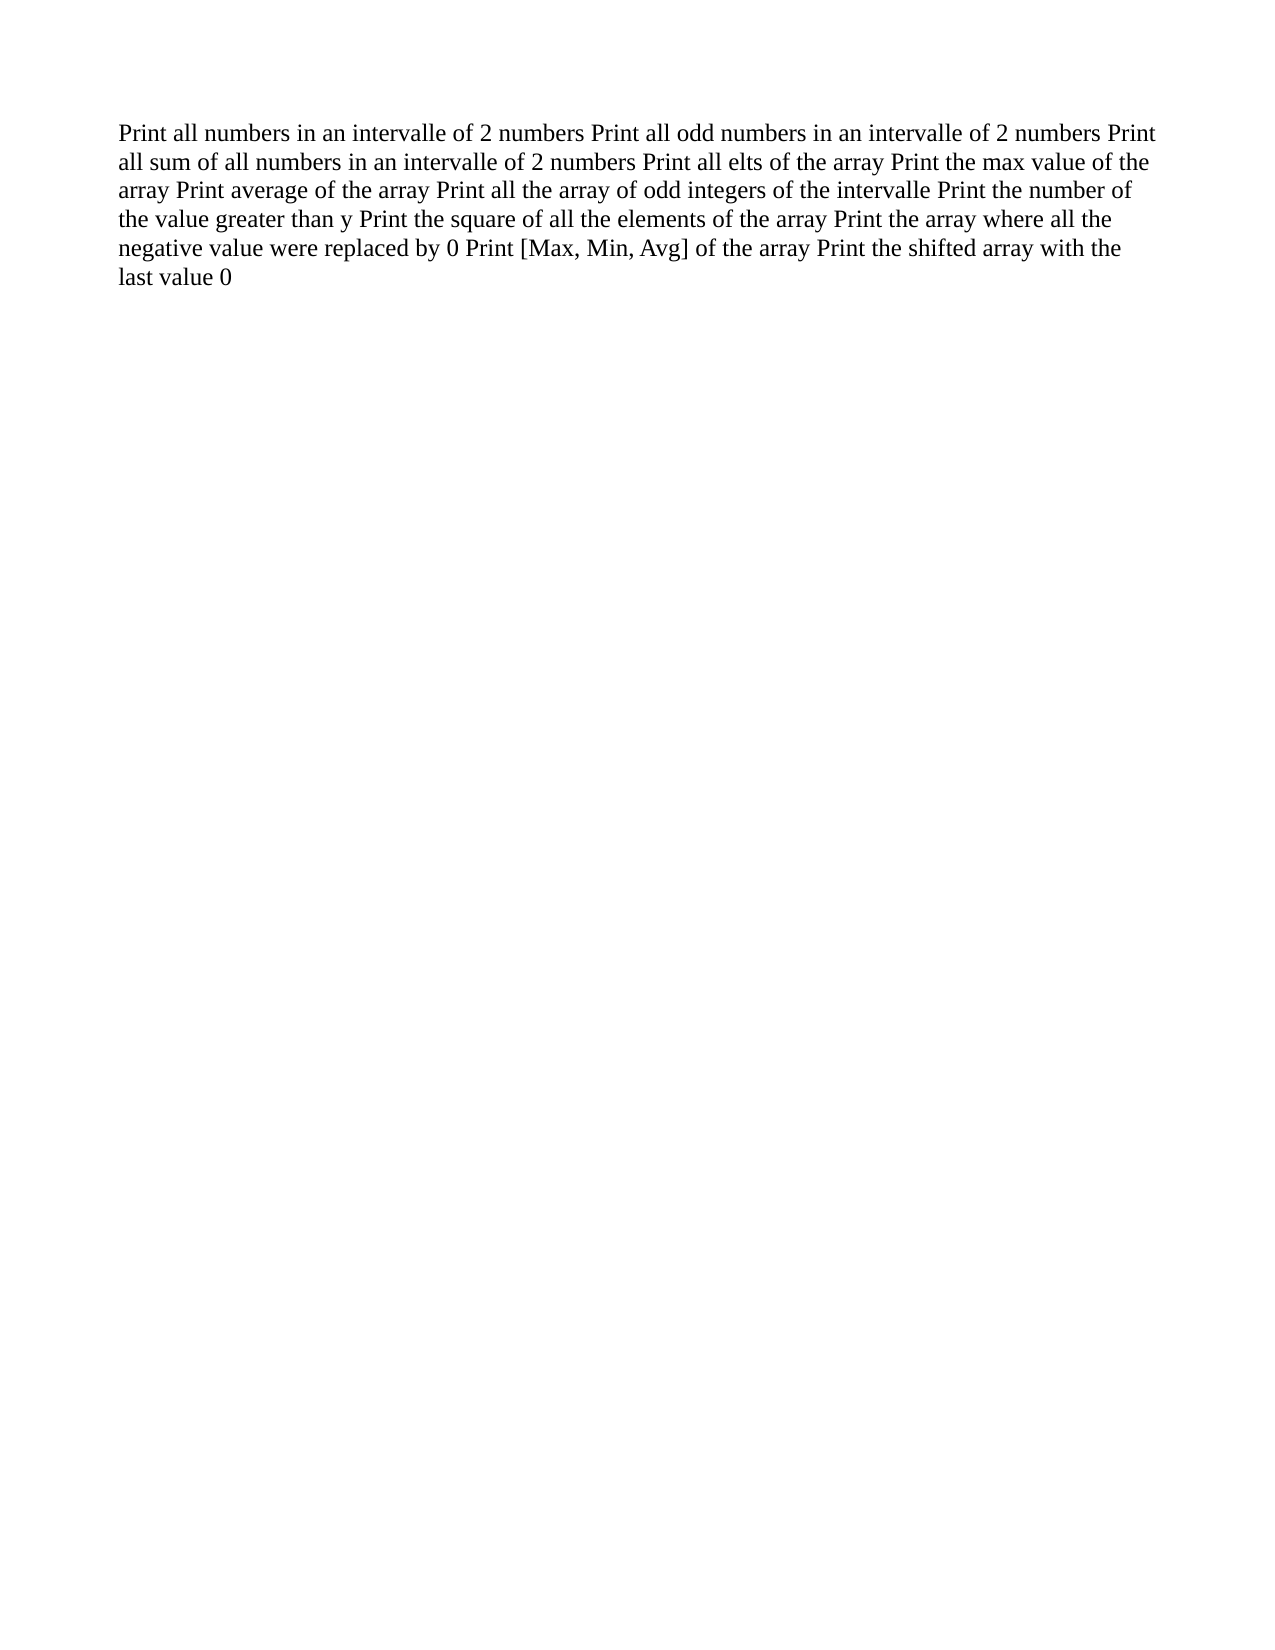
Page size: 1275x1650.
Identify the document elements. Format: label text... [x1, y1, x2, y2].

text Print all numbers in an intervalle of 2 numbers Print all odd numbers in an intervalle of 2 numbers Print all sum of all numbers in an intervalle of 2 numbers Print all elts of the array Print the max value of the array Print average of the array Print all the array of odd integers of the intervalle Print the number of the value greater than y Print the square of all the elements of the array Print the array where all the negative value were replaced by 0 Print [Max, Min, Avg] of the array Print the shifted array with the last value 0 [118, 118, 1157, 291]
